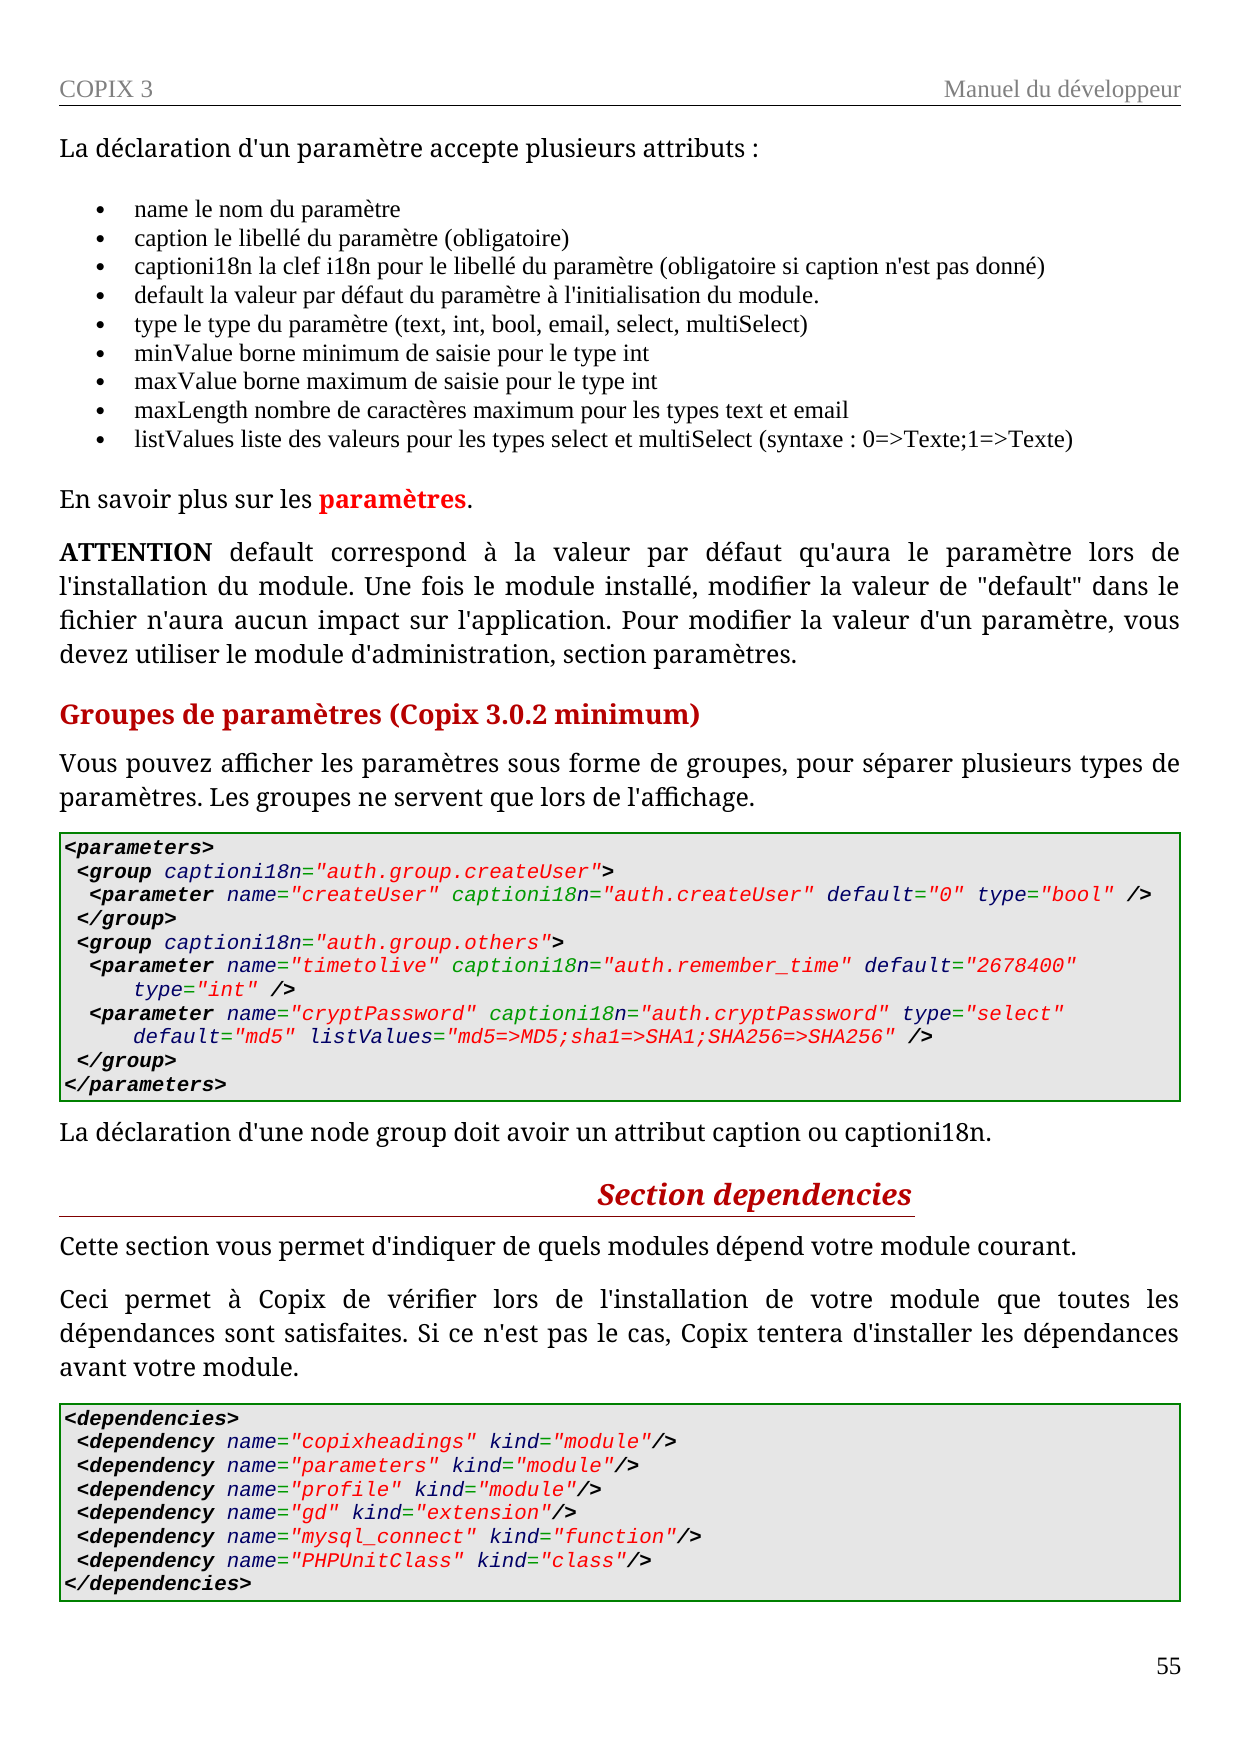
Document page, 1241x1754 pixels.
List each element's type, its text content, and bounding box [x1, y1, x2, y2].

list maxValue borne maximum de saisie pour le type int [97, 366, 1181, 395]
text <group captioni18n="auth.group.createUser"> [61, 856, 1179, 879]
text <dependency name="parameters" kind="module"/> [61, 1450, 1179, 1474]
list listValues liste des valeurs pour les types select et multiSelect (syntaxe : 0=>Texte;1=>Texte) [97, 424, 1181, 453]
text Vous pouvez afficher les paramètres sous forme de groupes, pour séparer plusieurs types de paramètres. Les groupes ne servent que lors de l'affichage. [59, 745, 1181, 813]
text <group captioni18n="auth.group.others"> [61, 927, 1179, 950]
text <dependency name="PHPUnitClass" kind="class"/> [61, 1545, 1179, 1568]
text <dependencies> [61, 1405, 1179, 1426]
text <dependency name="profile" kind="module"/> [61, 1474, 1179, 1497]
text ATTENTION default correspond à la valeur par défaut qu'aura le paramètre lors de l'installation du module. Une fois le module installé, modifier la valeur de "default" dans le fichier n'aura aucun impact sur l'application. Pour modifier la valeur d'un paramètre, vous devez utiliser le module d'administration, section paramètres. [59, 534, 1181, 671]
list captioni18n la clef i18n pour le libellé du paramètre (obligatoire si caption n'est pas donné) [97, 251, 1181, 280]
text <parameter name="createUser" captioni18n="auth.createUser" default="0" type="bool" /> [61, 879, 1179, 903]
subtitle Section dependencies [59, 1174, 915, 1216]
list maxLength nombre de caractères maximum pour les types text et email [97, 395, 1181, 424]
list name le nom du paramètre [97, 194, 1181, 223]
list minValue borne minimum de saisie pour le type int [97, 338, 1181, 366]
text <dependency name="gd" kind="extension"/> [61, 1497, 1179, 1521]
text <dependency name="mysql_connect" kind="function"/> [61, 1521, 1179, 1545]
text <parameter name="cryptPassword" captioni18n="auth.cryptPassword" type="select" default="md5" listValues="md5=>MD5;sha1=>SHA1;SHA256=>SHA256" /> [61, 998, 1179, 1045]
text <parameter name="timetolive" captioni18n="auth.remember_time" default="2678400" type="int" /> [61, 950, 1179, 998]
text </parameters> [61, 1068, 1179, 1100]
text En savoir plus sur les paramètres. [59, 482, 1181, 516]
text </dependencies> [61, 1568, 1179, 1600]
text </group> [61, 903, 1179, 927]
text </group> [61, 1045, 1179, 1068]
text La déclaration d'un paramètre accepte plusieurs attributs : [59, 131, 1181, 165]
subtitle Groupes de paramètres (Copix 3.0.2 minimum) [59, 696, 1181, 733]
list type le type du paramètre (text, int, bool, email, select, multiSelect) [97, 309, 1181, 338]
text <parameters> [61, 834, 1179, 856]
text La déclaration d'une node group doit avoir un attribut caption ou captioni18n. [59, 1115, 1181, 1149]
text <dependency name="copixheadings" kind="module"/> [61, 1426, 1179, 1450]
text Ceci permet à Copix de vérifier lors de l'installation de votre module que toutes les dépendances sont satisfaites. Si ce n'est pas le cas, Copix tentera d'installer les dépendances avant votre module. [59, 1282, 1181, 1384]
list default la valeur par défaut du paramètre à l'initialisation du module. [97, 280, 1181, 309]
text Cette section vous permet d'indiquer de quels modules dépend votre module courant. [59, 1229, 1181, 1263]
list caption le libellé du paramètre (obligatoire) [97, 223, 1181, 251]
